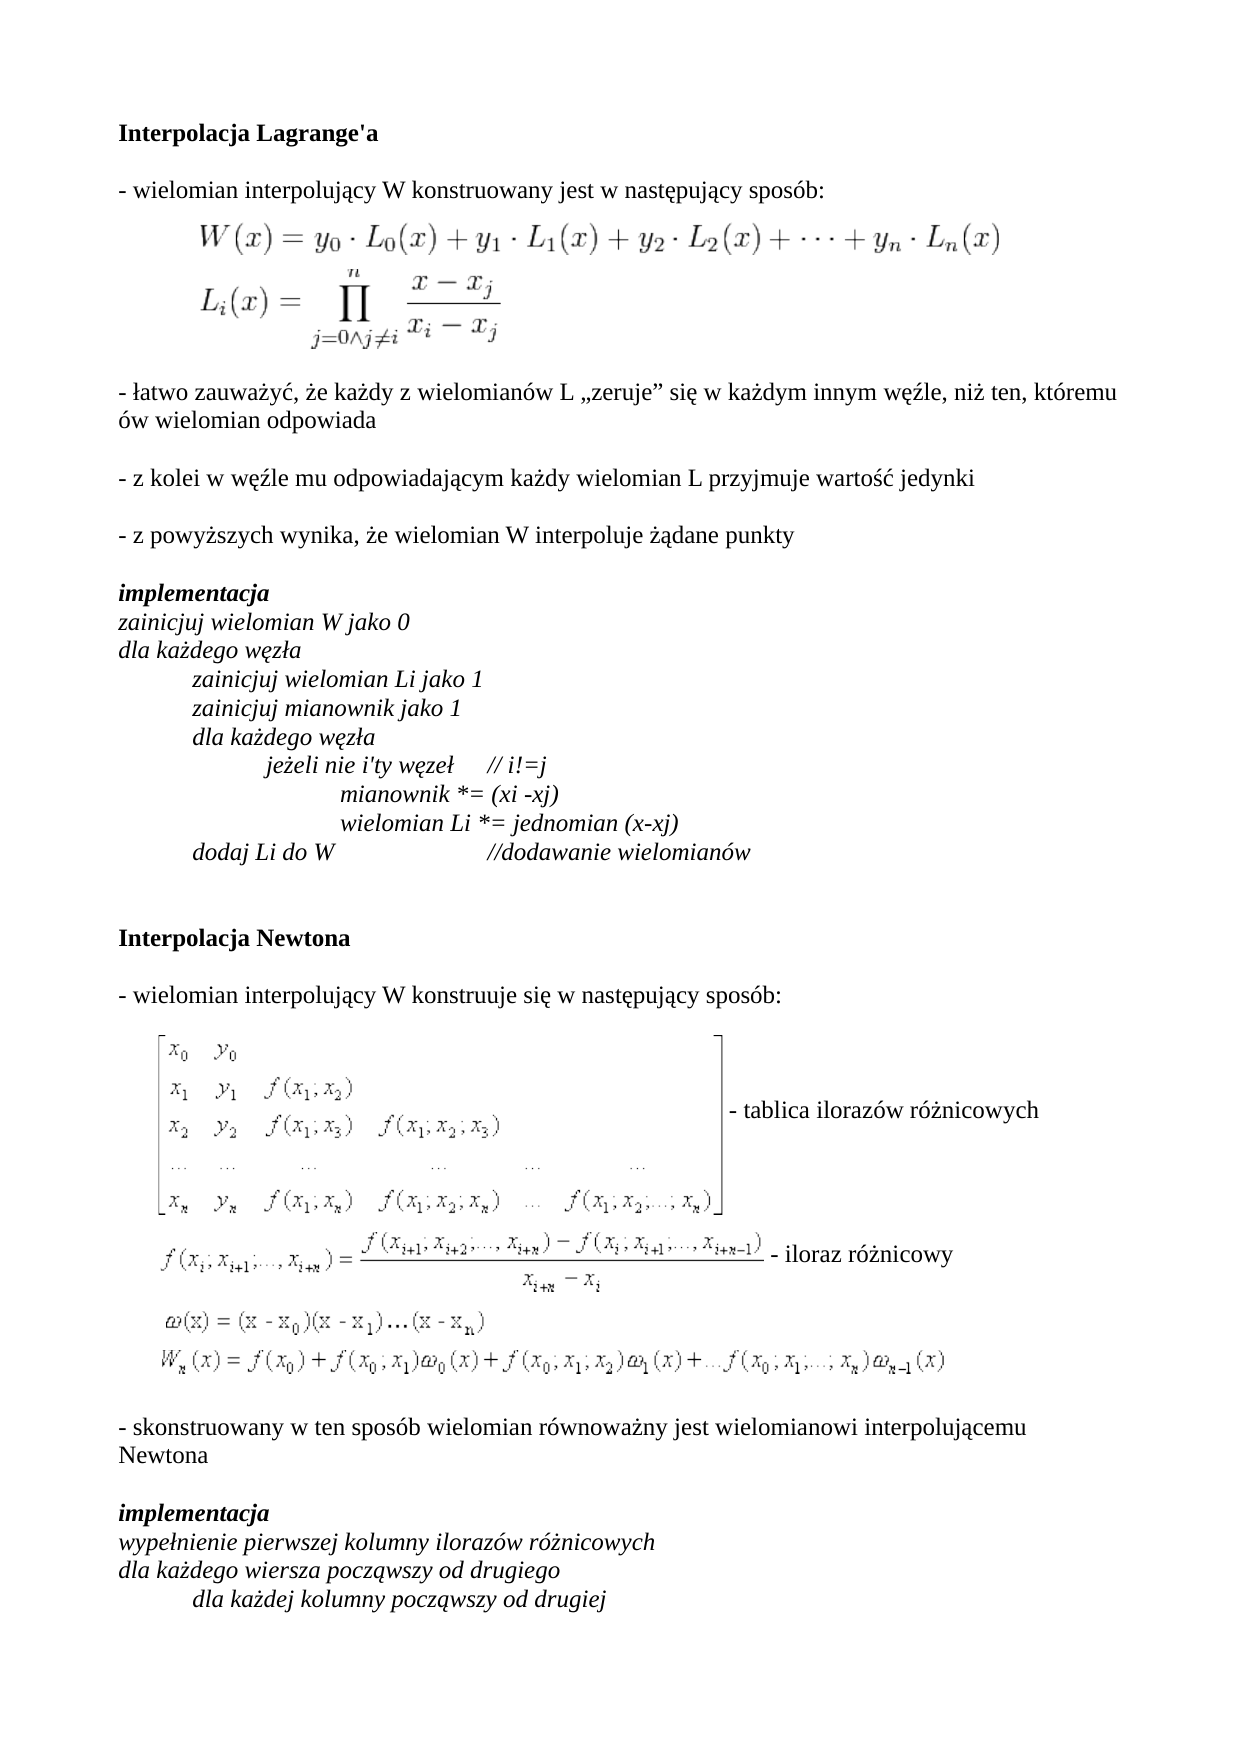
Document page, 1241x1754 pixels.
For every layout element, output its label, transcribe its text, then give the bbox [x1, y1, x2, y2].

text zainicjuj mianownik jako 1 [118, 693, 1122, 722]
text zainicjuj wielomian Li jako 1 [118, 664, 1122, 693]
text zainicjuj wielomian W jako 0 [118, 607, 1122, 636]
text [118, 1239, 160, 1268]
text - łatwo zauważyć, że każdy z wielomianów L „zeruje” się w każdym innym węźle, niż ten, któremu ów wielomian odpowiada [118, 377, 1122, 434]
text jeżeli nie i'ty węzeł // i!=j [118, 751, 1122, 779]
picture [158, 1035, 723, 1215]
text dla każdej kolumny począwszy od drugiej [118, 1584, 1122, 1613]
picture [199, 269, 501, 349]
text implementacja [118, 578, 1122, 607]
text - tablica ilorazów różnicowych [723, 1096, 1122, 1124]
text - z powyższych wynika, że wielomian W interpoluje żądane punkty [118, 521, 1122, 549]
text dla każdego wiersza począwszy od drugiego [118, 1556, 1122, 1584]
picture [160, 1232, 764, 1292]
text - wielomian interpolujący W konstruowany jest w następujący sposób: [118, 176, 1122, 204]
text - z kolei w węźle mu odpowiadającym każdy wielomian L przyjmuje wartość jedynki [118, 463, 1122, 492]
text implementacja [118, 1498, 1122, 1527]
picture [162, 1350, 944, 1374]
text Interpolacja Newtona [118, 923, 1122, 952]
picture [200, 222, 999, 255]
text mianownik *= (xi -xj) [118, 779, 1122, 808]
text [118, 1096, 158, 1124]
text - skonstruowany w ten sposób wielomian równoważny jest wielomianowi interpolującemu Newtona [118, 1412, 1122, 1469]
text dodaj Li do W //dodawanie wielomianów [118, 837, 1122, 866]
text dla każdego węzła [118, 722, 1122, 751]
text wypełnienie pierwszej kolumny ilorazów różnicowych [118, 1527, 1122, 1556]
picture [166, 1311, 484, 1335]
text - wielomian interpolujący W konstruuje się w następujący sposób: [118, 981, 1122, 1009]
text - iloraz różnicowy [764, 1239, 1122, 1268]
text Interpolacja Lagrange'a [118, 118, 1122, 147]
text dla każdego węzła [118, 636, 1122, 664]
text wielomian Li *= jednomian (x-xj) [118, 808, 1122, 837]
